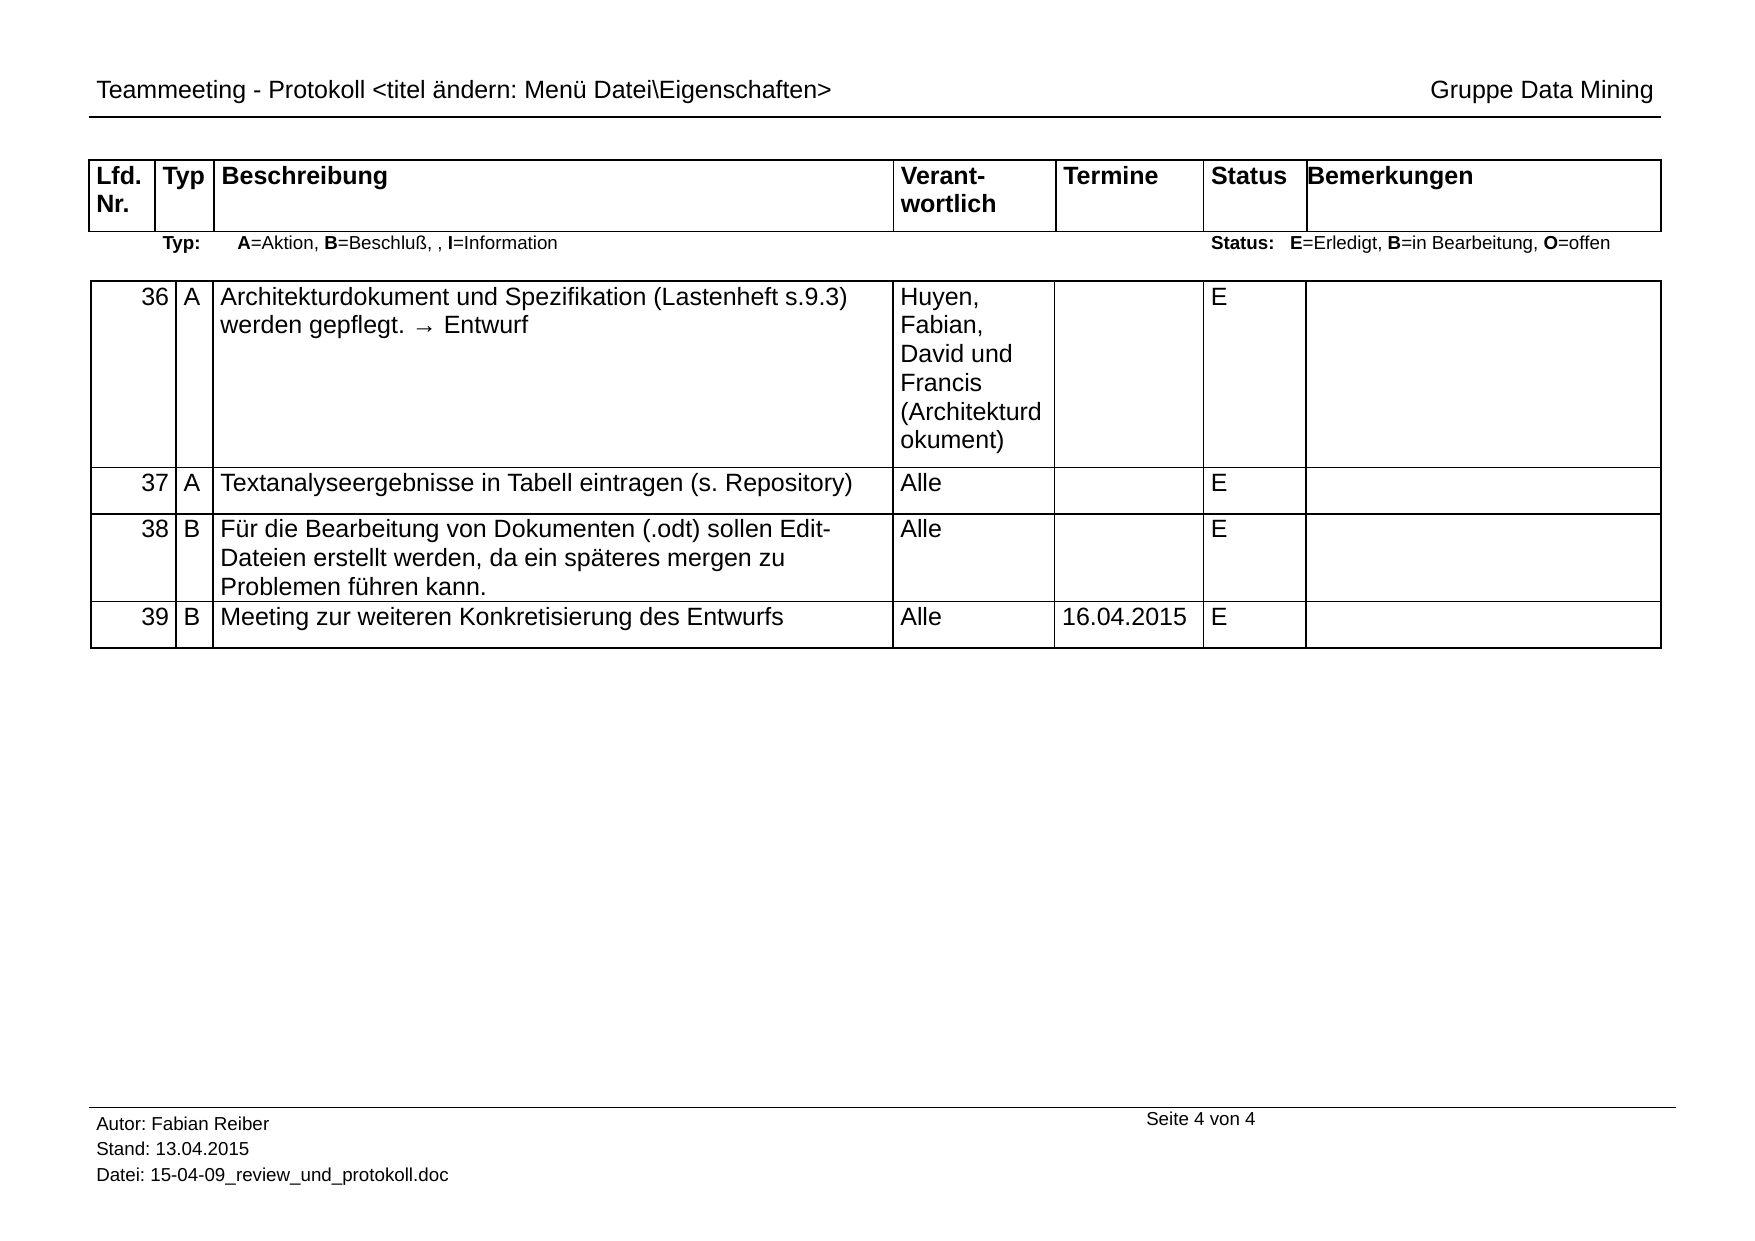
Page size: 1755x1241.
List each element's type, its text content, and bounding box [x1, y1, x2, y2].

table_cell B [177, 602, 212, 647]
table_cell [1307, 602, 1660, 647]
table_cell Alle [894, 602, 1054, 647]
table_cell Textanalyseergebnisse in Tabell eintragen (s. Repository) [214, 468, 892, 513]
table_cell [1055, 468, 1203, 513]
table_cell E [1204, 282, 1305, 467]
table_cell A [177, 282, 212, 467]
table_cell 38 [92, 515, 175, 601]
table_cell [1307, 282, 1660, 467]
table_cell Meeting zur weiteren Konkretisierung des Entwurfs [214, 602, 892, 647]
table_cell Alle [894, 515, 1054, 601]
table_cell E [1204, 468, 1305, 513]
table_cell [1055, 515, 1203, 601]
table_cell [1055, 282, 1203, 467]
table_cell A [177, 468, 212, 513]
table_cell B [177, 515, 212, 601]
table_cell 37 [92, 468, 175, 513]
table_cell 36 [92, 282, 175, 467]
table_cell 39 [92, 602, 175, 647]
table_cell 16.04.2015 [1055, 602, 1203, 647]
table_cell Architekturdokument und Spezifikation (Lastenheft s.9.3) werden gepflegt. → Entwurf [214, 282, 892, 467]
table_cell Huyen, Fabian, David und Francis (Architekturdokument) [894, 282, 1054, 467]
table_cell E [1204, 515, 1305, 601]
table_cell Alle [894, 468, 1054, 513]
table_cell [1307, 468, 1660, 513]
table_cell [1307, 515, 1660, 601]
table_cell Für die Bearbeitung von Dokumenten (.odt) sollen Edit-Dateien erstellt werden, da ein späteres mergen zu Problemen führen kann. [214, 515, 892, 601]
table_cell E [1204, 602, 1305, 647]
